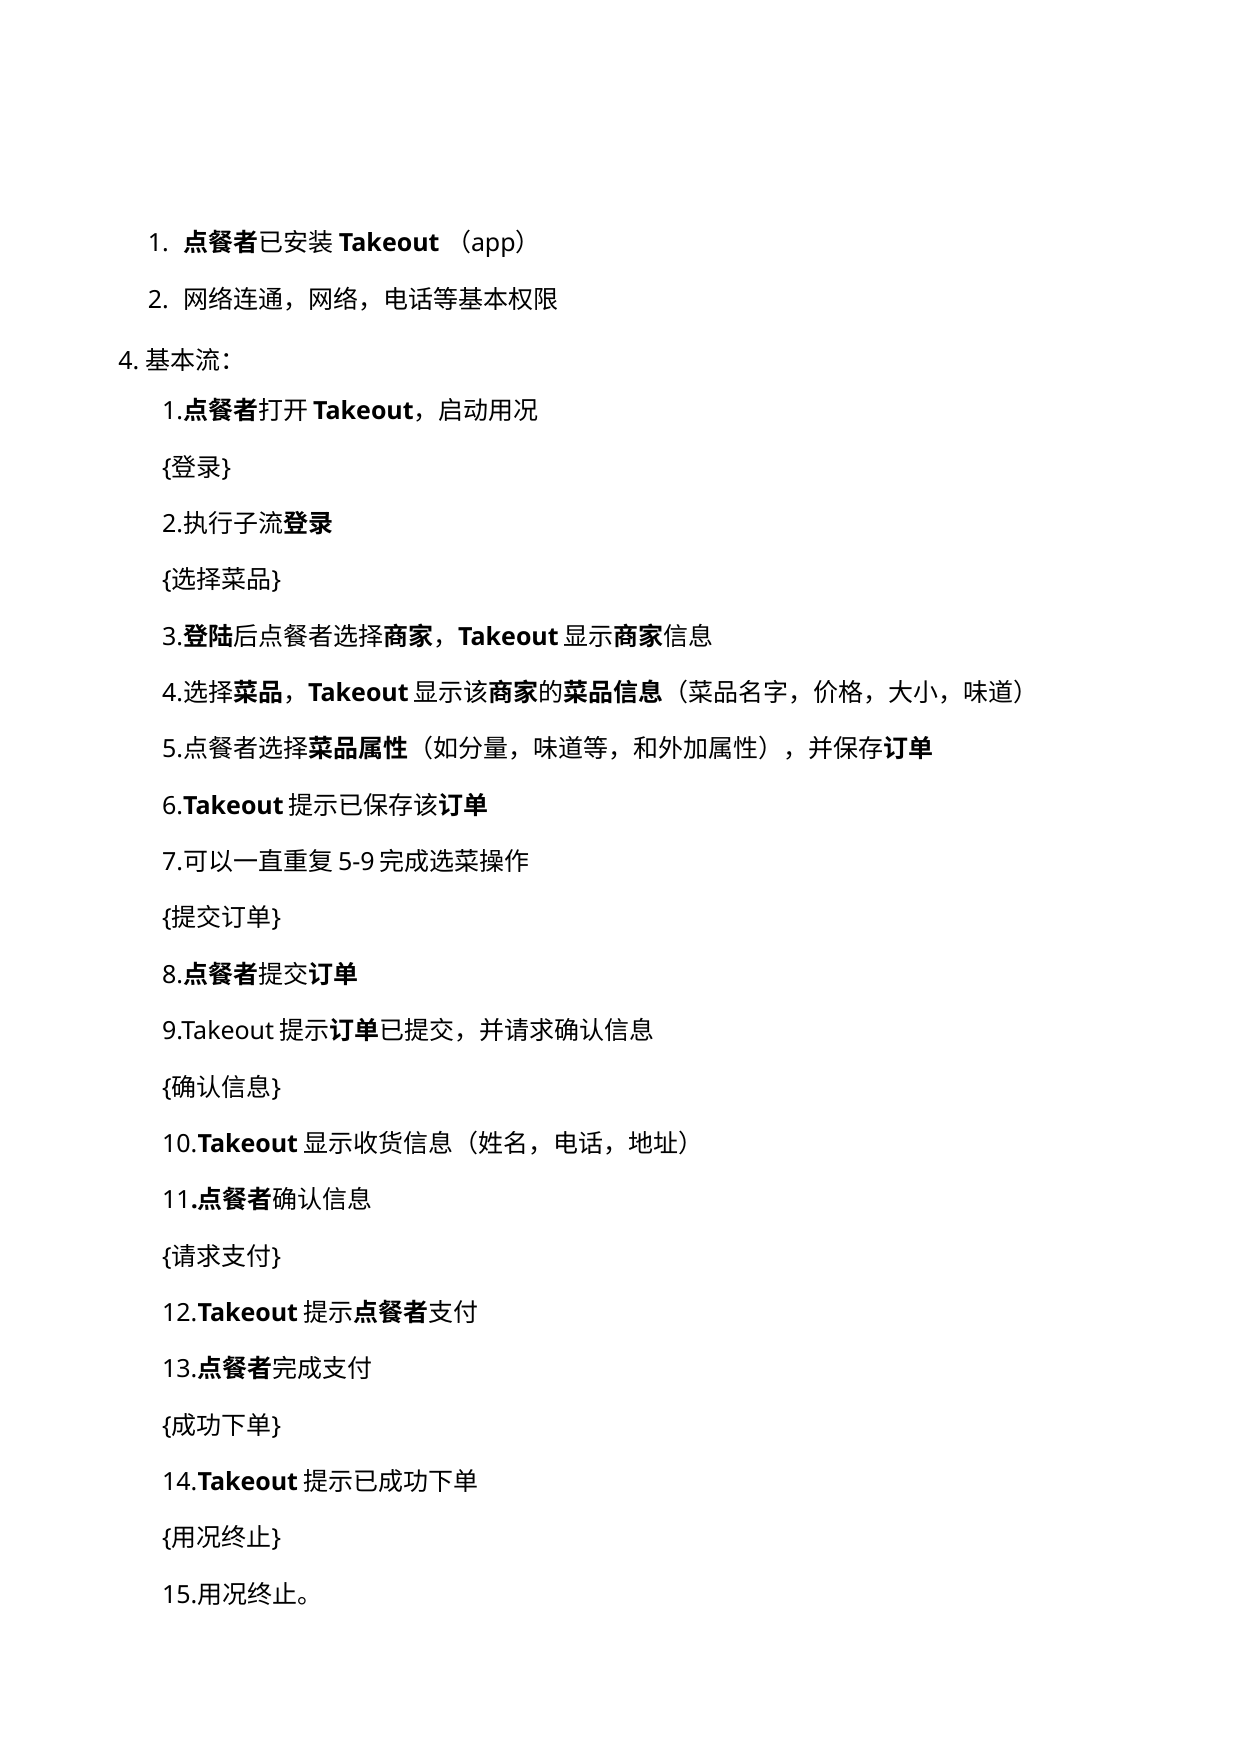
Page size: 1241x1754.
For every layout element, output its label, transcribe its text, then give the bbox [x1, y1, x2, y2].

text 5.点餐者选择菜品属性（如分量，味道等，和外加属性），并保存订单 [118, 729, 1122, 765]
text 10.Takeout显示收货信息（姓名，电话，地址） [118, 1123, 1122, 1159]
text 15.用况终止。 [118, 1574, 1122, 1610]
text {请求支付} [118, 1236, 1122, 1272]
text 13.点餐者完成支付 [118, 1349, 1122, 1385]
text {选择菜品} [118, 560, 1122, 596]
text 2.执行子流登录 [118, 503, 1122, 540]
text 1.点餐者打开Takeout，启动用况 [118, 391, 1122, 427]
list 网络连通，网络，电话等基本权限 [148, 279, 1122, 315]
text {成功下单} [118, 1405, 1122, 1441]
text 12.Takeout提示点餐者支付 [118, 1292, 1122, 1329]
subtitle 基本流： [118, 341, 1122, 377]
text {登录} [118, 447, 1122, 483]
text 14.Takeout提示已成功下单 [118, 1461, 1122, 1498]
text {确认信息} [118, 1067, 1122, 1103]
text 3.登陆后点餐者选择商家，Takeout显示商家信息 [118, 616, 1122, 652]
text 11.点餐者确认信息 [118, 1180, 1122, 1216]
text {用况终止} [118, 1518, 1122, 1554]
text {提交订单} [118, 898, 1122, 934]
text 4.选择菜品，Takeout显示该商家的菜品信息（菜品名字，价格，大小，味道） [118, 672, 1122, 709]
list 点餐者已安装Takeout （app） [148, 223, 1122, 259]
text 6.Takeout提示已保存该订单 [118, 785, 1122, 821]
text 8.点餐者提交订单 [118, 954, 1122, 991]
text 9.Takeout提示订单已提交，并请求确认信息 [118, 1011, 1122, 1047]
text 7.可以一直重复5-9完成选菜操作 [118, 842, 1122, 878]
